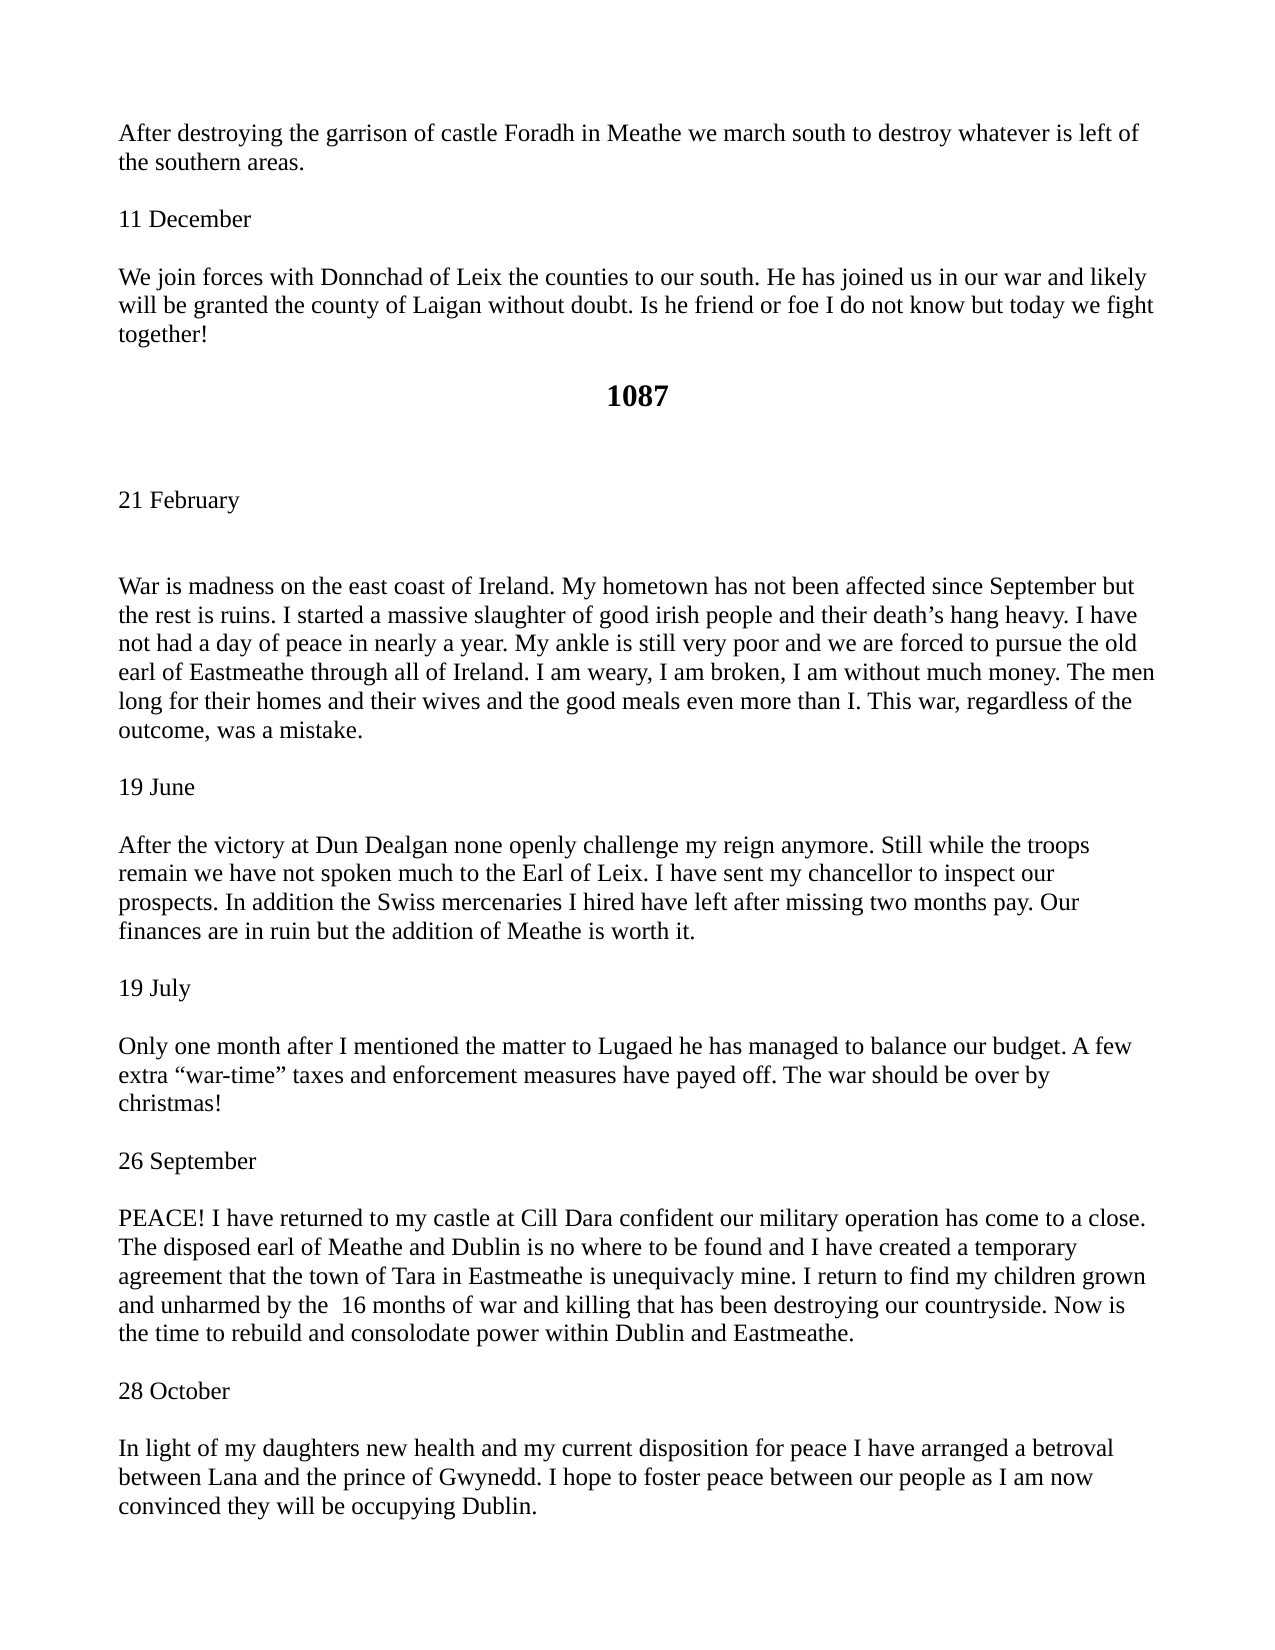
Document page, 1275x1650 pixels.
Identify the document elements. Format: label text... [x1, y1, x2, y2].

text 11 December [118, 204, 1157, 233]
text Only one month after I mentioned the matter to Lugaed he has managed to balance our budget. A few extra “war-time” taxes and enforcement measures have payed off. The war should be over by christmas! [118, 1031, 1157, 1117]
text 28 October [118, 1376, 1157, 1405]
text 21 February [118, 485, 1157, 513]
text After the victory at Dun Dealgan none openly challenge my reign anymore. Still while the troops remain we have not spoken much to the Earl of Leix. I have sent my chancellor to inspect our prospects. In addition the Swiss mercenaries I hired have left after missing two months pay. Our finances are in ruin but the addition of Meathe is worth it. [118, 830, 1157, 945]
text 19 July [118, 973, 1157, 1002]
text War is madness on the east coast of Ireland. My hometown has not been affected since September but the rest is ruins. I started a massive slaughter of good irish people and their death’s hang heavy. I have not had a day of peace in nearly a year. My ankle is still very poor and we are forced to pursue the old earl of Eastmeathe through all of Ireland. I am weary, I am broken, I am without much money. The men long for their homes and their wives and the good meals even more than I. This war, regardless of the outcome, was a mistake. [118, 571, 1157, 743]
text We join forces with Donnchad of Leix the counties to our south. He has joined us in our war and likely will be granted the county of Laigan without doubt. Is he friend or foe I do not know but today we fight together! [118, 262, 1157, 348]
text In light of my daughters new health and my current disposition for peace I have arranged a betroval between Lana and the prince of Gwynedd. I hope to foster peace between our people as I am now convinced they will be occupying Dublin. [118, 1433, 1157, 1520]
text PEACE! I have returned to my castle at Cill Dara confident our military operation has come to a close. The disposed earl of Meathe and Dublin is no where to be found and I have created a temporary agreement that the town of Tara in Eastmeathe is unequivacly mine. I return to find my children grown and unharmed by the 16 months of war and killing that has been destroying our countryside. Now is the time to rebuild and consolodate power within Dublin and Eastmeathe. [118, 1203, 1157, 1347]
text 26 September [118, 1146, 1157, 1175]
text 19 June [118, 772, 1157, 801]
text After destroying the garrison of castle Foradh in Meathe we march south to destroy whatever is left of the southern areas. [118, 118, 1157, 176]
text 1087 [118, 377, 1157, 413]
